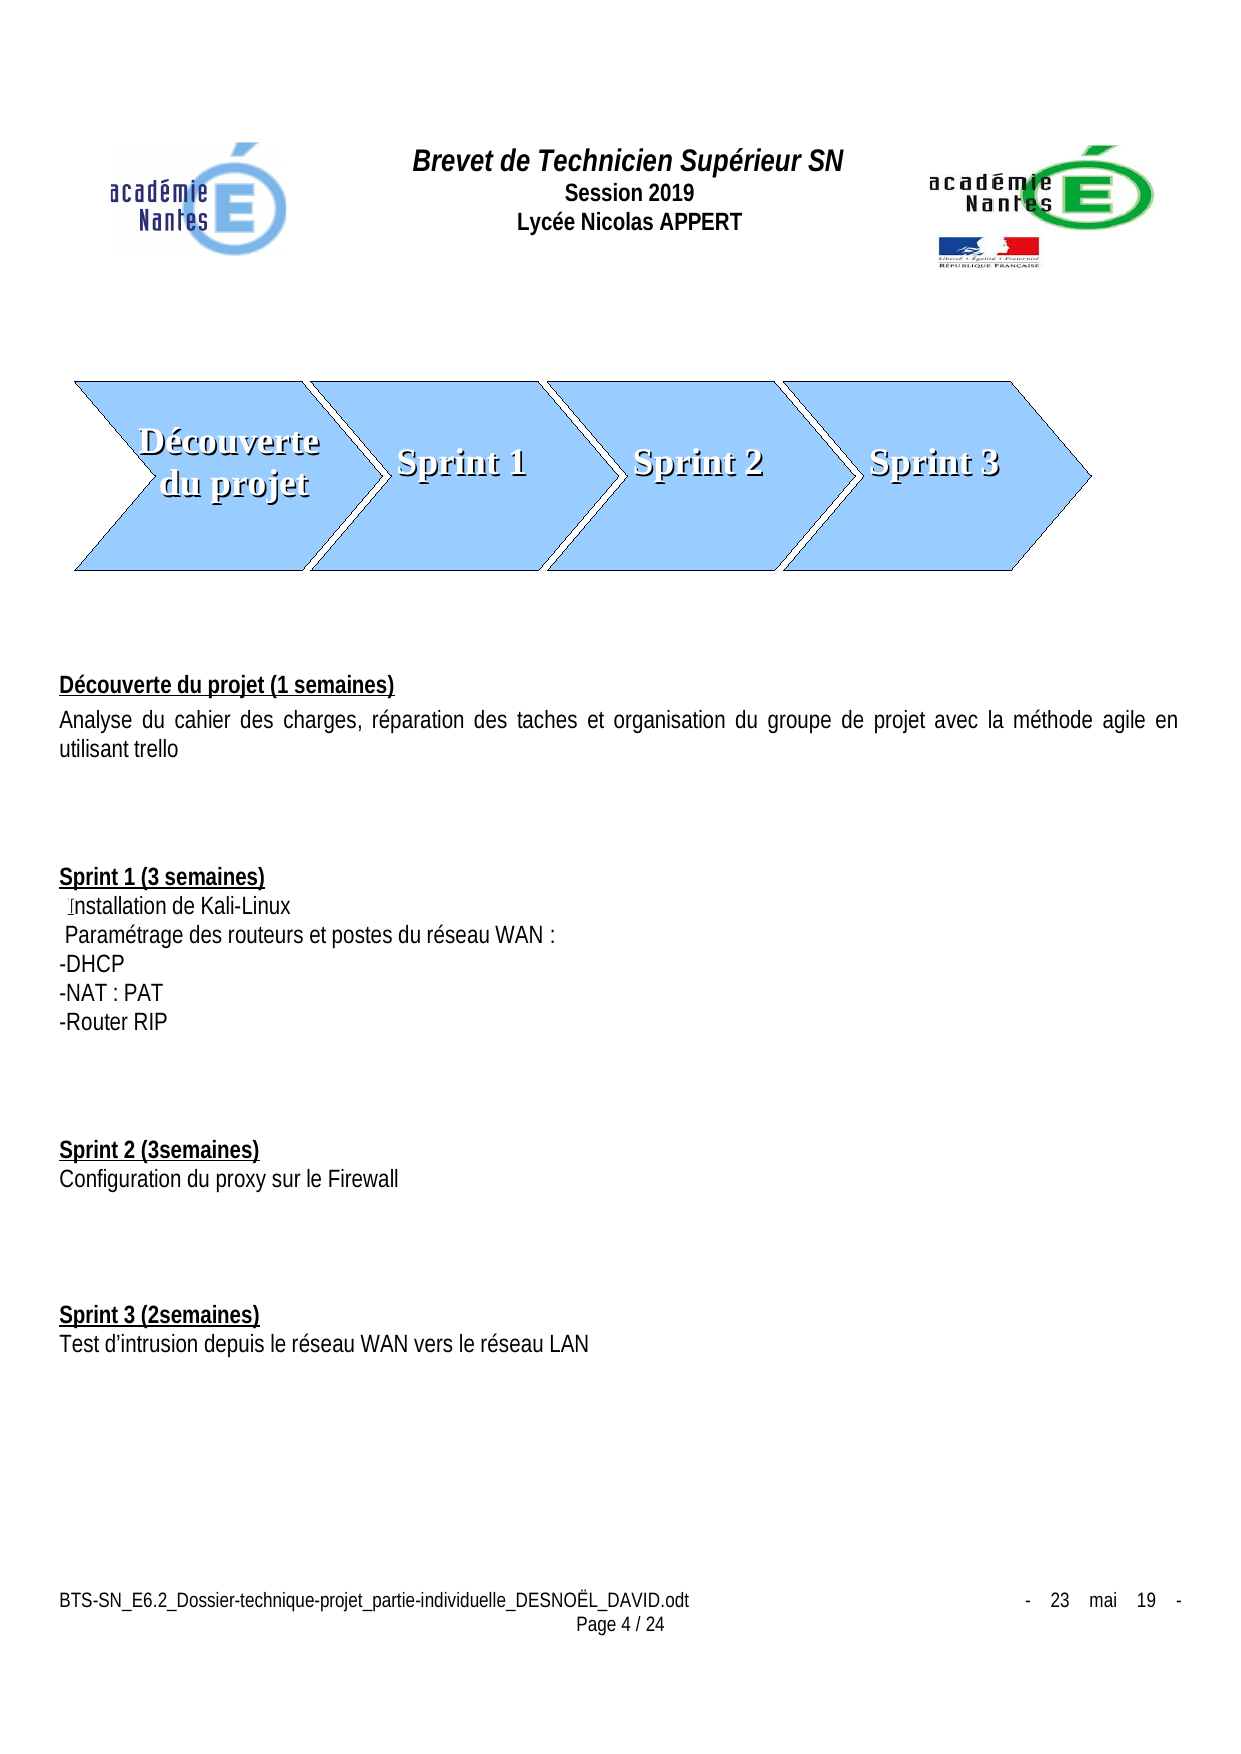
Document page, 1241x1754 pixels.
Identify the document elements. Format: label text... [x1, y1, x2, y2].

text Test d’intrusion depuis le réseau WAN vers le réseau LAN [59, 1329, 1181, 1358]
text Paramétrage des routeurs et postes du réseau WAN : [59, 920, 1181, 949]
picture [110, 142, 287, 256]
subtitle Sprint 3 (2semaines) [59, 1300, 1181, 1329]
subtitle Sprint 1 (3 semaines) [59, 862, 1181, 891]
text -Router RIP [59, 1007, 1181, 1036]
picture [929, 145, 1155, 268]
text -DHCP [59, 949, 1181, 978]
text -NAT : PAT [59, 978, 1181, 1007]
text Analyse du cahier des charges, réparation des taches et organisation du groupe de projet avec la méthode agile en utilisant trello [59, 705, 1181, 763]
subtitle Sprint 2 (3semaines) [59, 1135, 1181, 1164]
text Installation de Kali-Linux [59, 891, 1181, 920]
subtitle Découverte du projet (1 semaines) [59, 670, 1181, 699]
text Configuration du proxy sur le Firewall [59, 1164, 1181, 1193]
